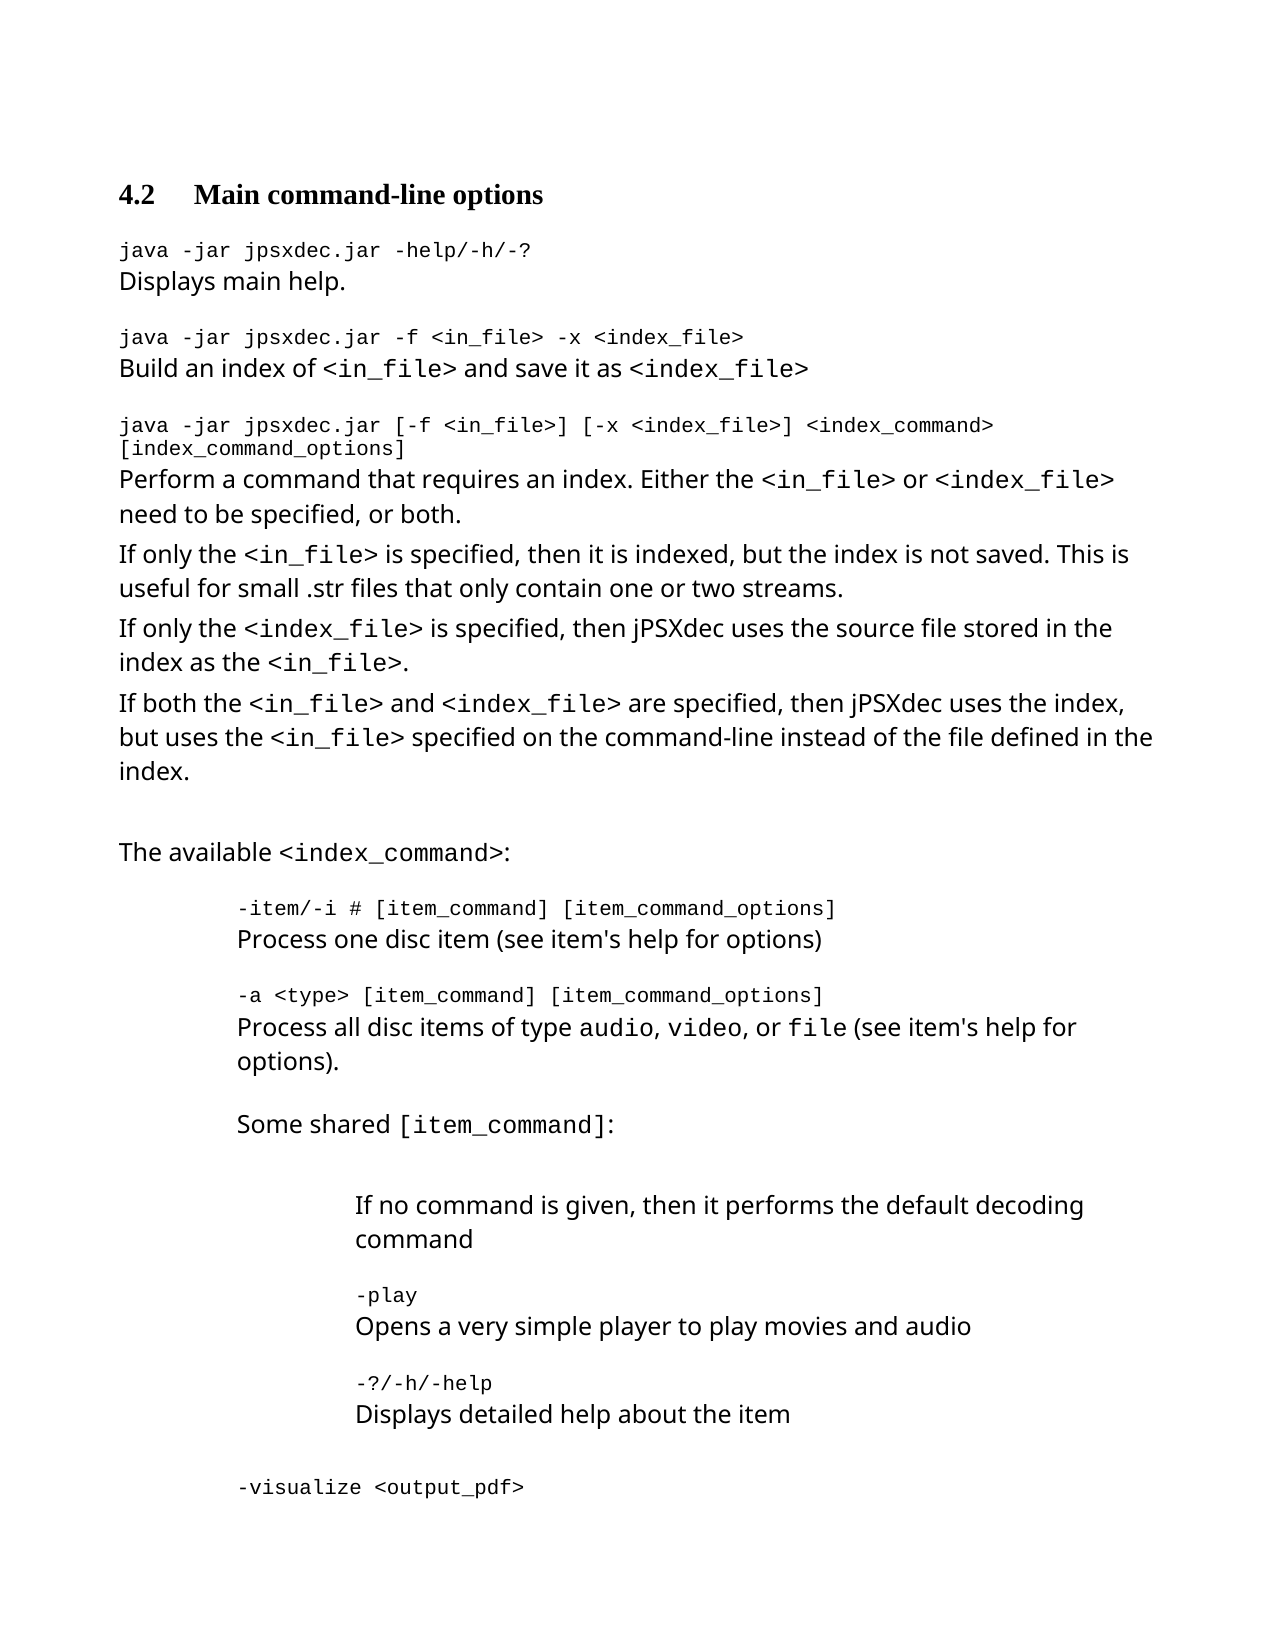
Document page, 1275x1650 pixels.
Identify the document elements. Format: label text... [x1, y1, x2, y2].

text Opens a very simple player to play movies and audio [355, 1309, 1156, 1343]
text If only the <in_file> is specified, then it is indexed, but the index is not saved. This is useful for small .str files that only contain one or two streams. [118, 536, 1156, 605]
text Process one disc item (see item's help for options) [237, 922, 1156, 956]
text java -jar jpsxdec.jar -help/-h/-? [118, 240, 1156, 263]
text Displays main help. [118, 263, 1156, 297]
text Some shared [item_command]: [237, 1107, 1156, 1141]
text -play [355, 1285, 1156, 1309]
text Displays detailed help about the item [355, 1396, 1156, 1431]
text java -jar jpsxdec.jar [-f <in_file>] [-x <index_file>] <index_command> [index_command_options] [118, 415, 1156, 462]
text If both the <in_file> and <index_file> are specified, then jPSXdec uses the index, but uses the <in_file> specified on the command-line instead of the file defined in the index. [118, 685, 1156, 788]
text -item/-i # [item_command] [item_command_options] [237, 898, 1156, 922]
subtitle Main command-line options [118, 177, 1156, 210]
text -?/-h/-help [355, 1373, 1156, 1396]
text -a <type> [item_command] [item_command_options] [237, 986, 1156, 1009]
text Build an index of <in_file> and save it as <index_file> [118, 351, 1156, 385]
text If no command is given, then it performs the default decoding command [355, 1188, 1156, 1256]
text If only the <index_file> is specified, then jPSXdec uses the source file stored in the index as the <in_file>. [118, 611, 1156, 679]
text Process all disc items of type audio, video, or file (see item's help for options). [237, 1009, 1156, 1077]
text -visualize <output_pdf> [237, 1477, 1156, 1500]
text Perform a command that requires an index. Either the <in_file> or <index_file> need to be specified, or both. [118, 462, 1156, 530]
text java -jar jpsxdec.jar -f <in_file> -x <index_file> [118, 327, 1156, 351]
text The available <index_command>: [118, 834, 1156, 868]
